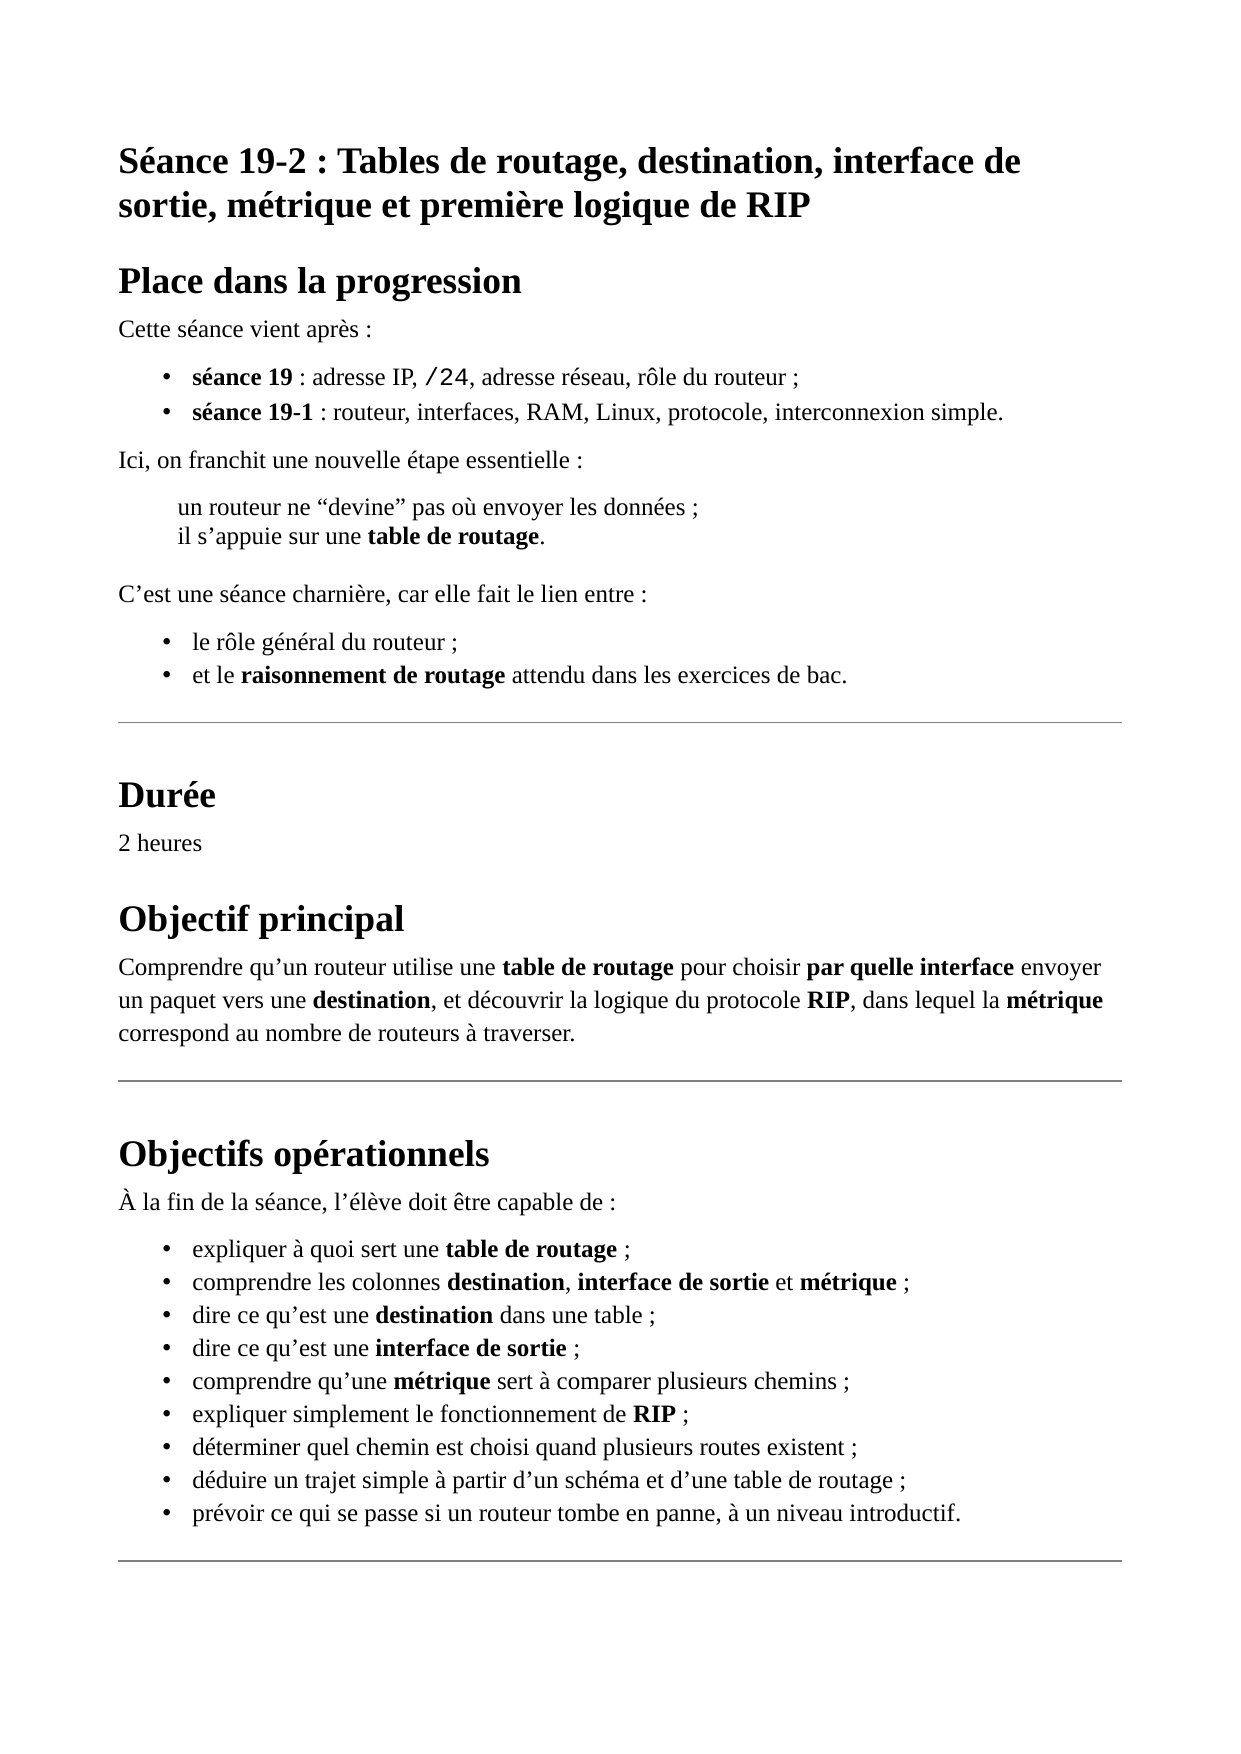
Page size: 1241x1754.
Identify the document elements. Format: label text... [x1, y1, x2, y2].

list séance 19 : adresse IP, /24, adresse réseau, rôle du routeur ; [162, 362, 1122, 393]
subtitle Place dans la progression [118, 258, 1122, 302]
list déduire un trajet simple à partir d’un schéma et d’une table de routage ; [162, 1466, 1122, 1494]
subtitle Séance 19-2 : Tables de routage, destination, interface de sortie, métrique et première logique de RIP [118, 139, 1122, 225]
subtitle Durée [118, 773, 1122, 816]
text Comprendre qu’un routeur utilise une table de routage pour choisir par quelle interface envoyer un paquet vers une destination, et découvrir la logique du protocole RIP, dans lequel la métrique correspond au nombre de routeurs à traverser. [118, 952, 1122, 1047]
list et le raisonnement de routage attendu dans les exercices de bac. [162, 660, 1122, 689]
text 2 heures [118, 828, 1122, 857]
text Ici, on franchit une nouvelle étape essentielle : [118, 445, 1122, 473]
list expliquer à quoi sert une table de routage ; [162, 1234, 1122, 1263]
subtitle Objectifs opérationnels [118, 1131, 1122, 1174]
text Cette séance vient après : [118, 314, 1122, 343]
list comprendre les colonnes destination, interface de sortie et métrique ; [162, 1267, 1122, 1296]
text un routeur ne “devine” pas où envoyer les données ; il s’appuie sur une table de routage. [177, 492, 1063, 550]
list dire ce qu’est une destination dans une table ; [162, 1300, 1122, 1329]
list dire ce qu’est une interface de sortie ; [162, 1333, 1122, 1362]
list déterminer quel chemin est choisi quand plusieurs routes existent ; [162, 1432, 1122, 1461]
subtitle Objectif principal [118, 897, 1122, 940]
list comprendre qu’une métrique sert à comparer plusieurs chemins ; [162, 1366, 1122, 1395]
list expliquer simplement le fonctionnement de RIP ; [162, 1399, 1122, 1428]
list prévoir ce qui se passe si un routeur tombe en panne, à un niveau introductif. [162, 1498, 1122, 1527]
text À la fin de la séance, l’élève doit être capable de : [118, 1187, 1122, 1216]
list séance 19-1 : routeur, interfaces, RAM, Linux, protocole, interconnexion simple. [162, 397, 1122, 426]
list le rôle général du routeur ; [162, 627, 1122, 656]
text C’est une séance charnière, car elle fait le lien entre : [118, 579, 1122, 608]
